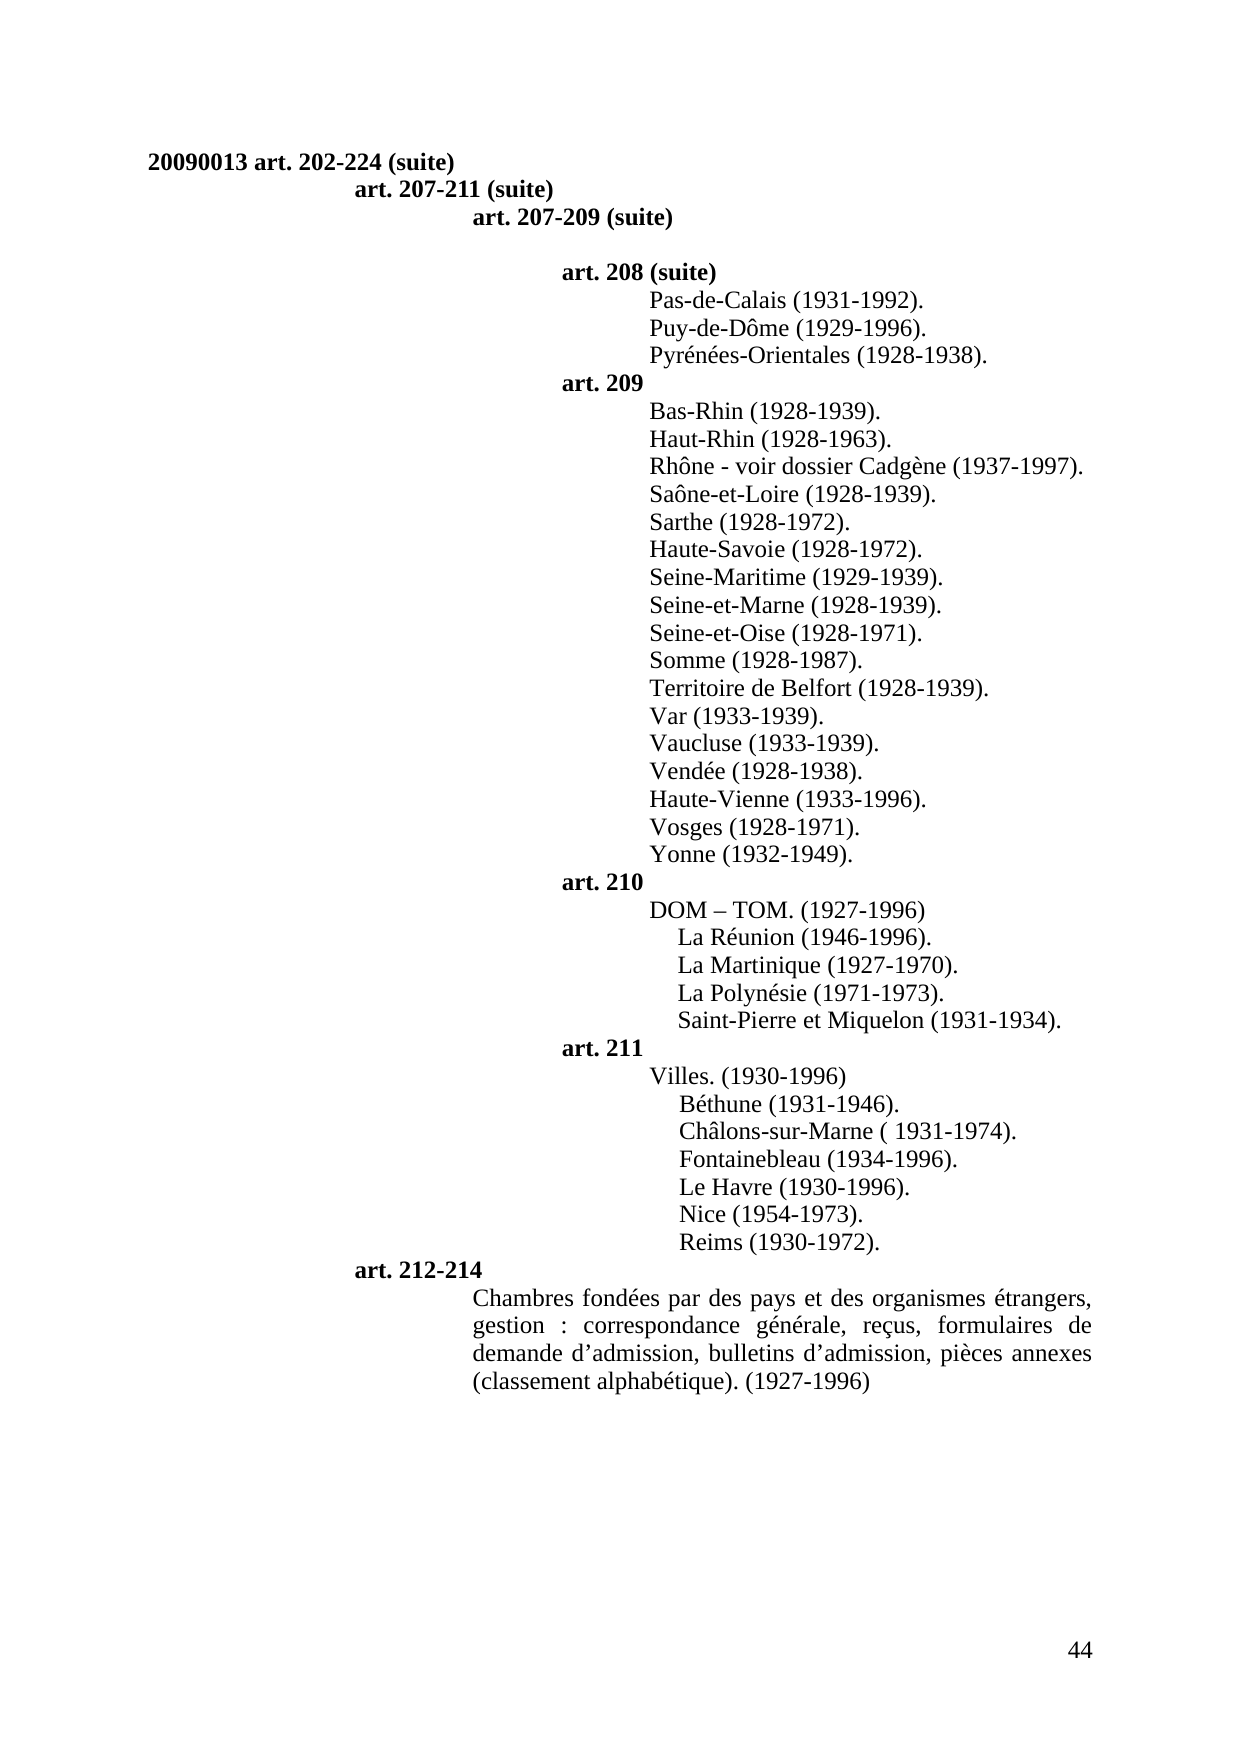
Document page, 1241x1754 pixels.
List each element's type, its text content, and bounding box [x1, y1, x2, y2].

text Chambres fondées par des pays et des organismes étrangers, gestion : correspondance générale, reçus, formulaires de demande d’admission, bulletins d’admission, pièces annexes (classement alphabétique). (1927-1996) [472, 1284, 1093, 1394]
text Pas-de-Calais (1931-1992). [649, 286, 1093, 314]
text Seine-et-Oise (1928-1971). [649, 619, 1093, 646]
text art. 210 [560, 868, 1093, 896]
text Bas-Rhin (1928-1939). [649, 397, 1093, 425]
text art. 212-214 [354, 1256, 1093, 1284]
text art. 211 [560, 1034, 1093, 1062]
text Seine-Maritime (1929-1939). [649, 563, 1093, 591]
text art. 209 [560, 369, 1093, 397]
text Vendée (1928-1938). [649, 757, 1093, 785]
text Haute-Vienne (1933-1996). [649, 785, 1093, 813]
text La Polynésie (1971-1973). [677, 979, 1093, 1007]
text Béthune (1931-1946). [679, 1090, 1093, 1117]
text Saône-et-Loire (1928-1939). [649, 480, 1093, 508]
text Rhône - voir dossier Cadgène (1937-1997). [649, 452, 1093, 480]
text Haut-Rhin (1928-1963). [649, 425, 1093, 452]
text Sarthe (1928-1972). [649, 508, 1093, 536]
text Var (1933-1939). [649, 702, 1093, 729]
text Puy-de-Dôme (1929-1996). [649, 314, 1093, 342]
text art. 207-209 (suite) [472, 203, 1093, 231]
text Somme (1928-1987). [649, 646, 1093, 674]
text Nice (1954-1973). [679, 1201, 1093, 1228]
text Reims (1930-1972). [679, 1228, 1093, 1256]
text DOM – TOM. (1927-1996) [649, 896, 1093, 923]
text Haute-Savoie (1928-1972). [649, 536, 1093, 563]
text La Réunion (1946-1996). [677, 923, 1093, 951]
text Territoire de Belfort (1928-1939). [649, 674, 1093, 702]
text art. 208 (suite) [560, 258, 1093, 286]
text Seine-et-Marne (1928-1939). [649, 591, 1093, 619]
text Yonne (1932-1949). [649, 840, 1093, 868]
text Pyrénées-Orientales (1928-1938). [649, 342, 1093, 369]
text Villes. (1930-1996) [649, 1062, 1093, 1090]
text 20090013 art. 202-224 (suite) [148, 148, 1093, 175]
text Saint-Pierre et Miquelon (1931-1934). [677, 1007, 1093, 1034]
text Le Havre (1930-1996). [679, 1173, 1093, 1201]
text Vosges (1928-1971). [649, 813, 1093, 840]
text Vaucluse (1933-1939). [649, 729, 1093, 757]
text art. 207-211 (suite) [354, 175, 1093, 203]
text Châlons-sur-Marne ( 1931-1974). [679, 1117, 1093, 1145]
text La Martinique (1927-1970). [677, 951, 1093, 979]
text Fontainebleau (1934-1996). [679, 1145, 1093, 1173]
